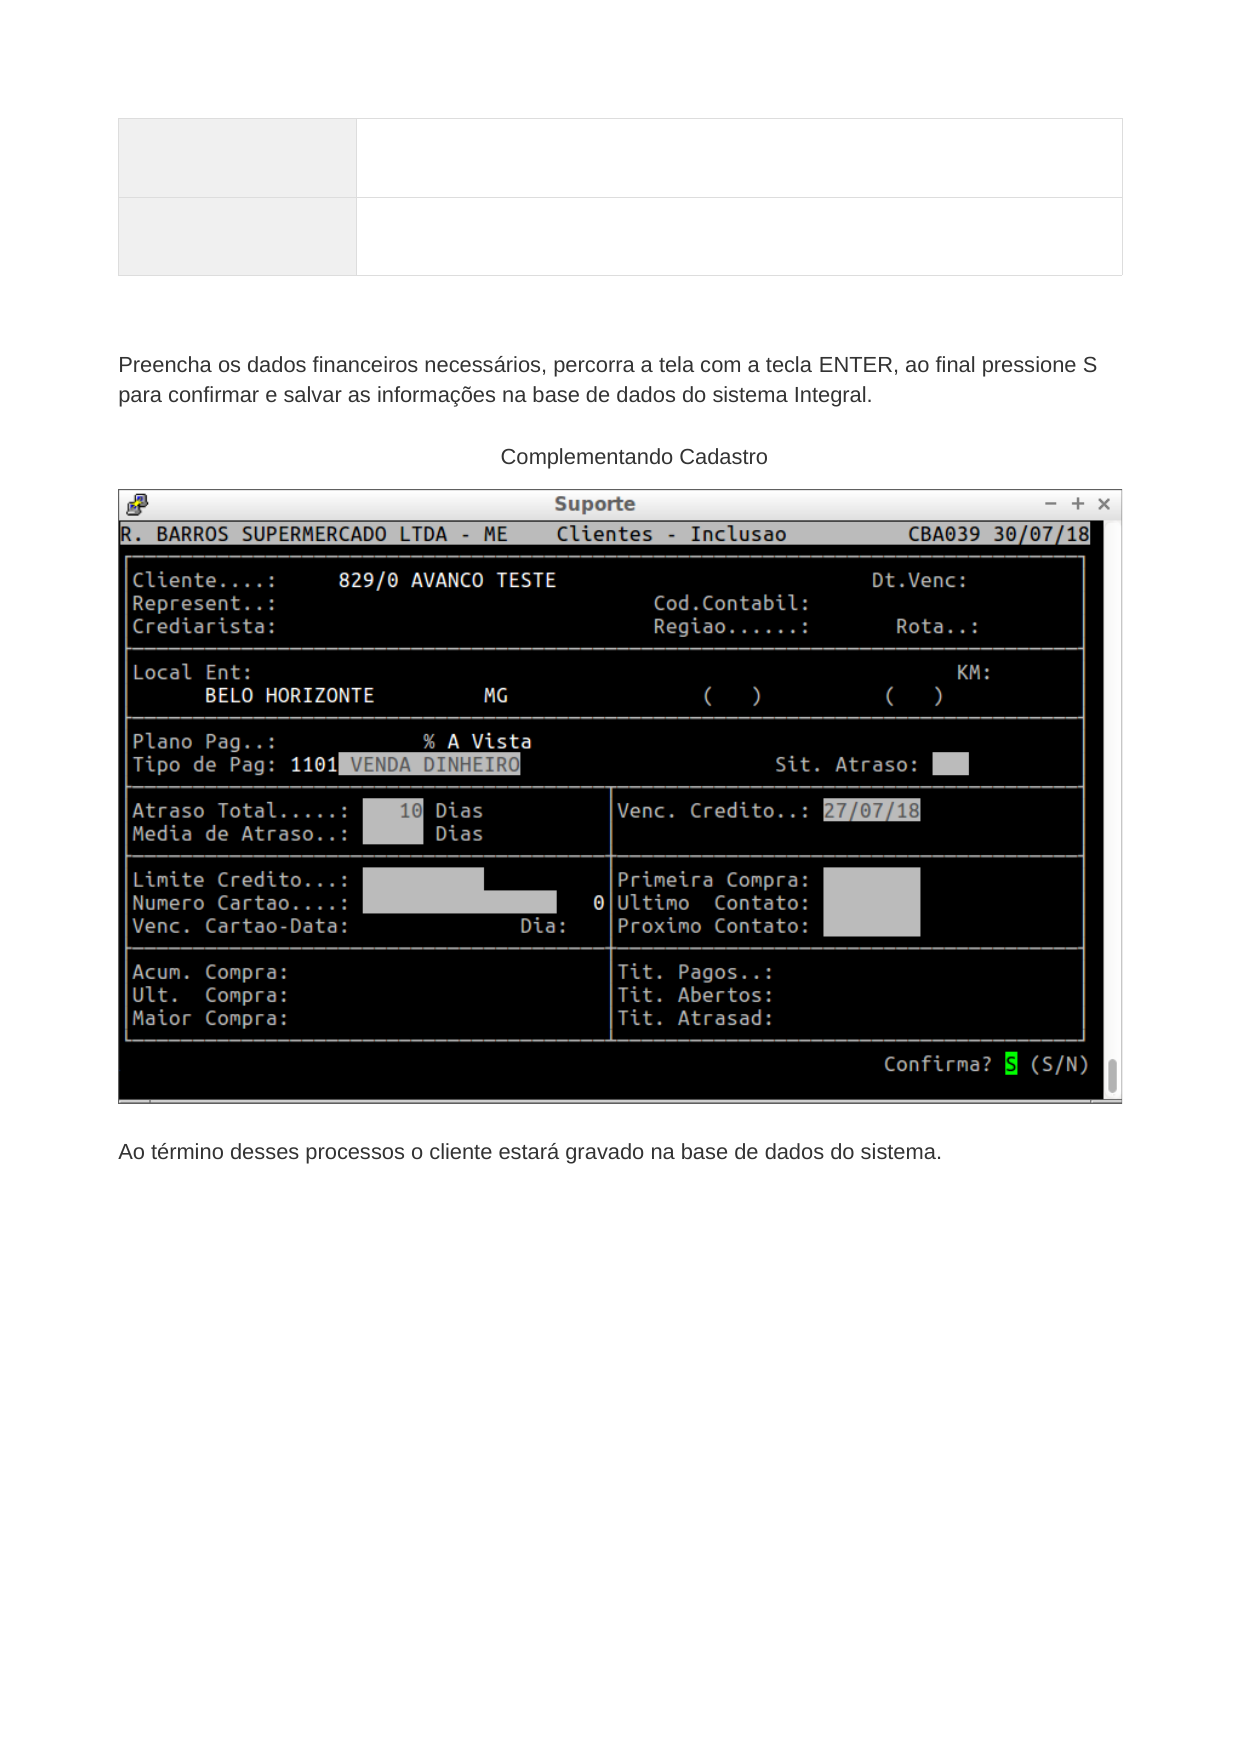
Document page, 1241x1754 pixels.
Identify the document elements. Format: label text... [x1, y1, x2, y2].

table_cell [119, 119, 356, 197]
text Preencha os dados financeiros necessários, percorra a tela com a tecla ENTER, ao final pressione S para confirmar e salvar as informações na base de dados do sistema Integral. [118, 352, 1122, 408]
table_cell [119, 198, 356, 275]
table_cell [357, 119, 1122, 197]
text Ao término desses processos o cliente estará gravado na base de dados do sistema. [118, 1104, 1122, 1164]
text Complementando Cadastro [118, 444, 1122, 469]
table_cell [357, 198, 1122, 275]
picture [118, 489, 1123, 1104]
